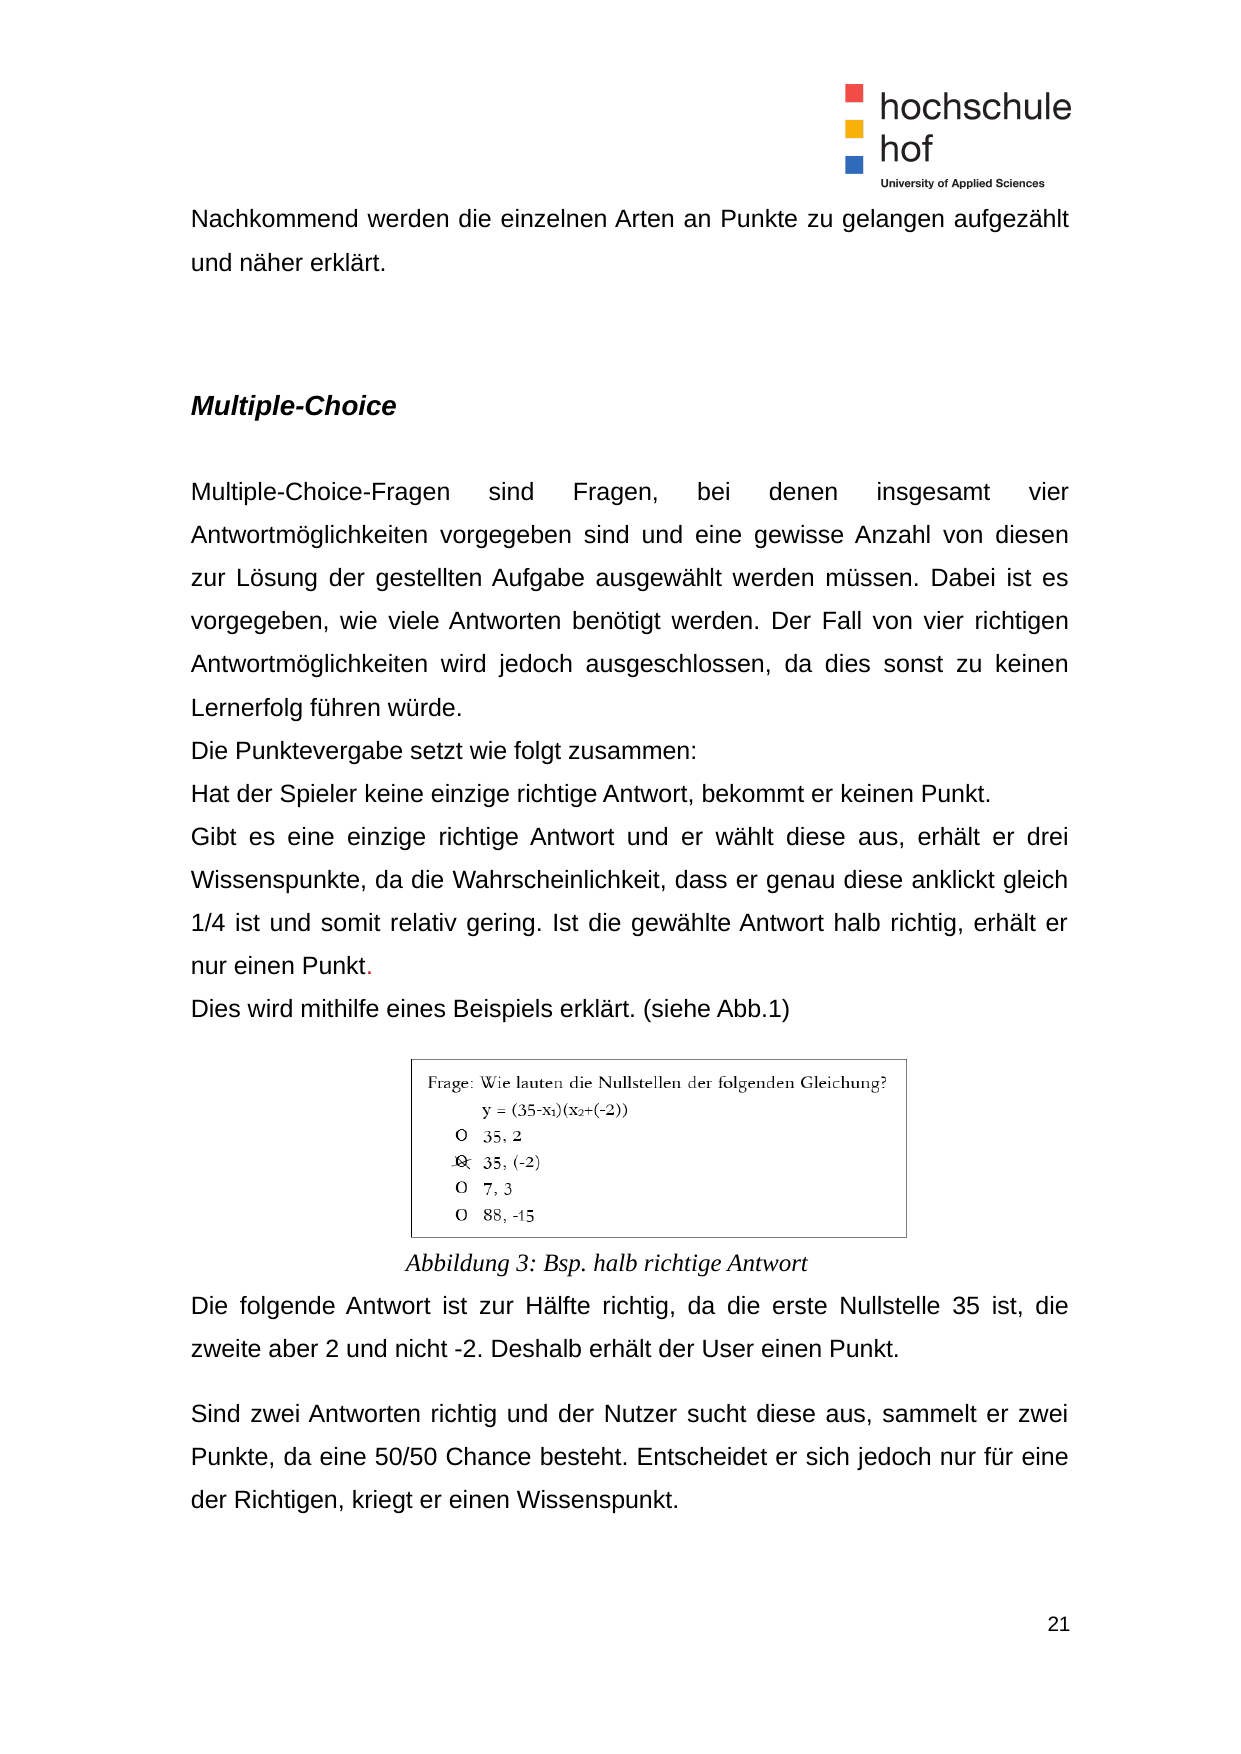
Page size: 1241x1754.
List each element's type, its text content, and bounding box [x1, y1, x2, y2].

text Sind zwei Antworten richtig und der Nutzer sucht diese aus, sammelt er zwei Punkte, da eine 50/50 Chance besteht. Entscheidet er sich jedoch nur für eine der Richtigen, kriegt er einen Wissenspunkt. [191, 1399, 1070, 1514]
picture [845, 84, 1071, 189]
text Gibt es eine einzige richtige Antwort und er wählt diese aus, erhält er drei Wissenspunkte, da die Wahrscheinlichkeit, dass er genau diese anklickt gleich 1/4 ist und somit relativ gering. Ist die gewählte Antwort halb richtig, erhält er nur einen Punkt. [191, 822, 1070, 980]
text Multiple-Choice-Fragen sind Fragen, bei denen insgesamt vier Antwortmöglichkeiten vorgegeben sind und eine gewisse Anzahl von diesen zur Lösung der gestellten Aufgabe ausgewählt werden müssen. Dabei ist es vorgegeben, wie viele Antworten benötigt werden. Der Fall von vier richtigen Antwortmöglichkeiten wird jedoch ausgeschlossen, da dies sonst zu keinen Lernerfolg führen würde. [191, 477, 1070, 721]
text Die Punktevergabe setzt wie folgt zusammen: [191, 736, 1070, 764]
text Hat der Spieler keine einzige richtige Antwort, bekommt er keinen Punkt. [191, 779, 1070, 807]
text Die folgende Antwort ist zur Hälfte richtig, da die erste Nullstelle 35 ist, die zweite aber 2 und nicht -2. Deshalb erhält der User einen Punkt. [191, 1037, 1070, 1363]
text Dies wird mithilfe eines Beispiels erklärt. (siehe Abb.1) [191, 994, 1070, 1023]
text Nachkommend werden die einzelnen Arten an Punkte zu gelangen aufgezählt und näher erklärt. [191, 204, 1070, 276]
picture [405, 1054, 912, 1243]
text Abbildung 3: Bsp. halb richtige Antwort [406, 1243, 911, 1277]
subtitle Multiple-Choice [191, 389, 1070, 421]
